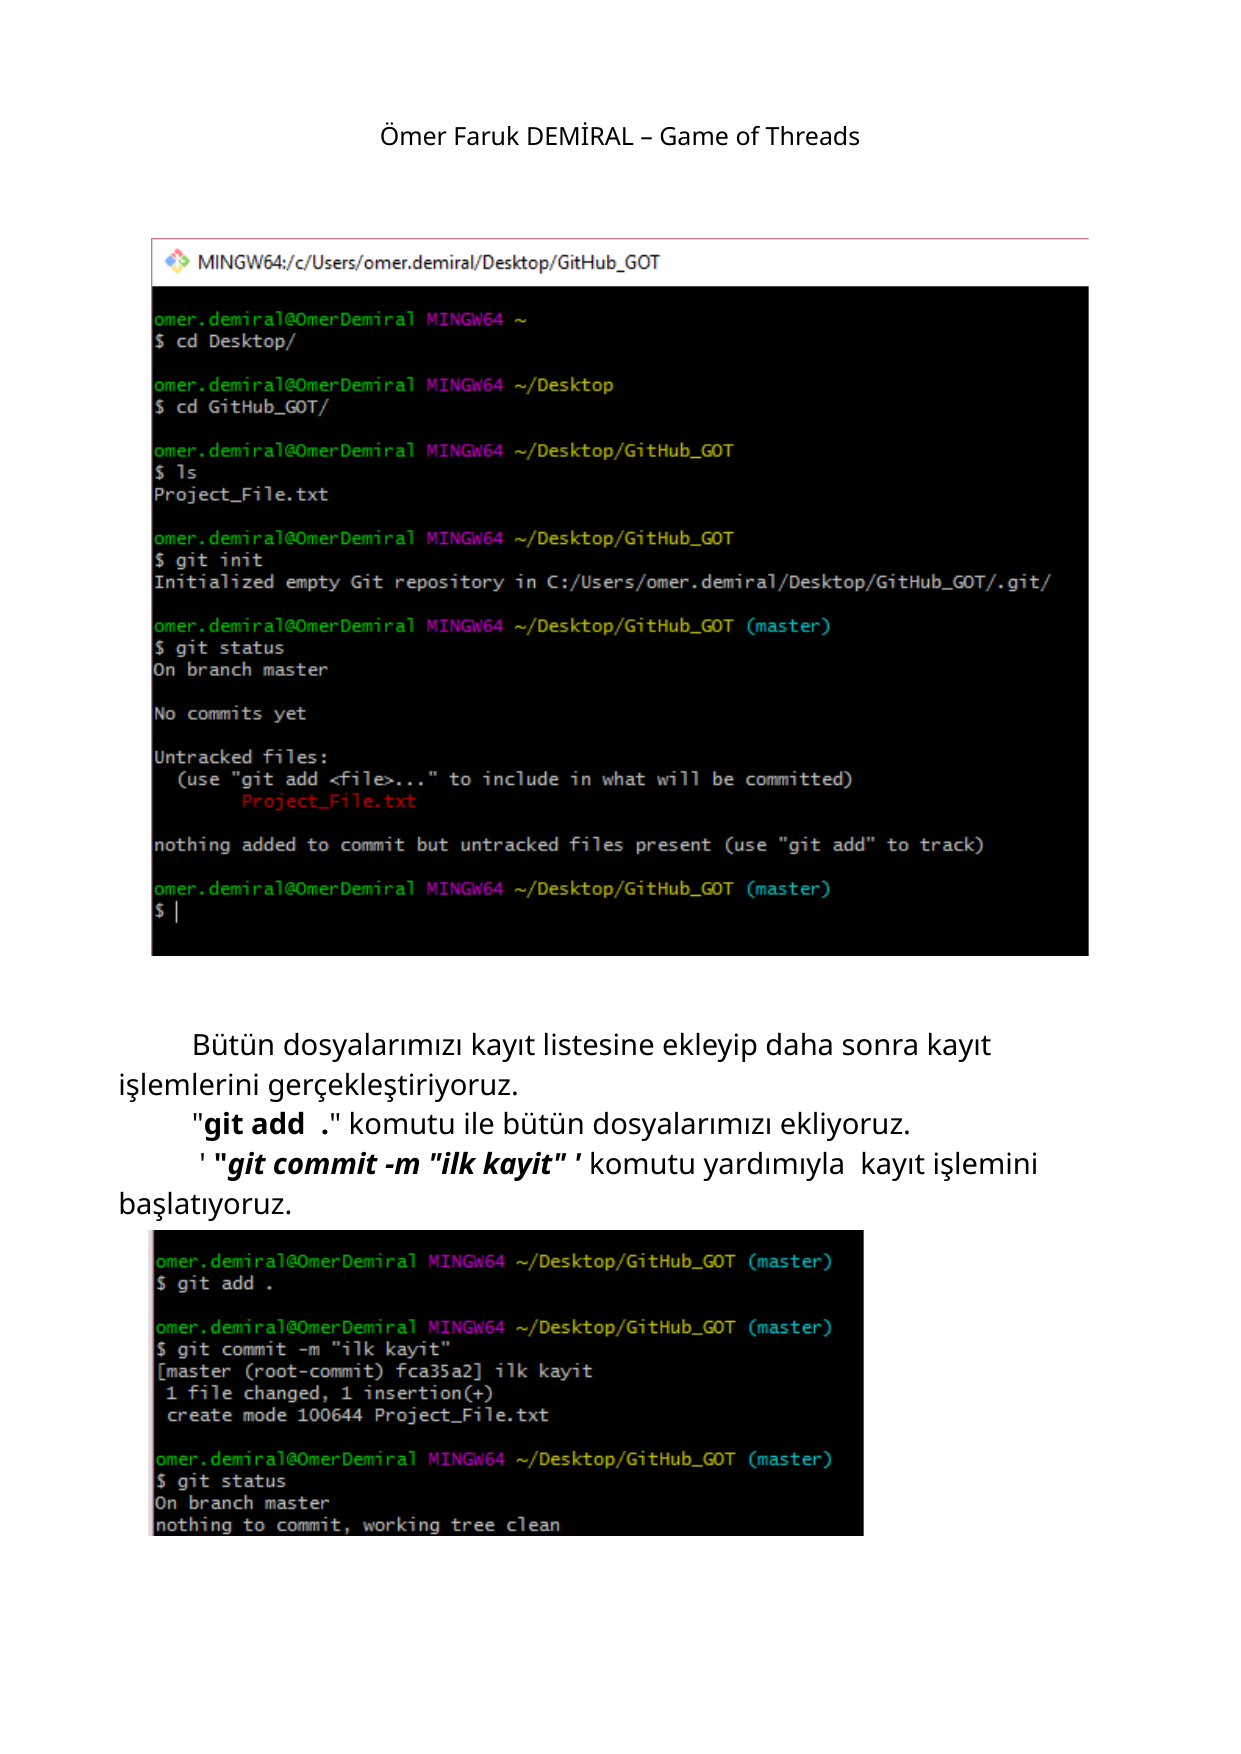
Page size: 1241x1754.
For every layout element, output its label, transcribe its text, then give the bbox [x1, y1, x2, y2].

text Bütün dosyalarımızı kayıt listesine ekleyip daha sonra kayıt işlemlerini gerçekleştiriyoruz. [118, 1024, 1122, 1103]
text ' "git commit -m "ilk kayit" ' komutu yardımıyla kayıt işlemini başlatıyoruz. [118, 1143, 1122, 1223]
picture [151, 238, 1089, 956]
picture [148, 1230, 864, 1536]
text "git add ." komutu ile bütün dosyalarımızı ekliyoruz. [118, 1103, 1122, 1143]
